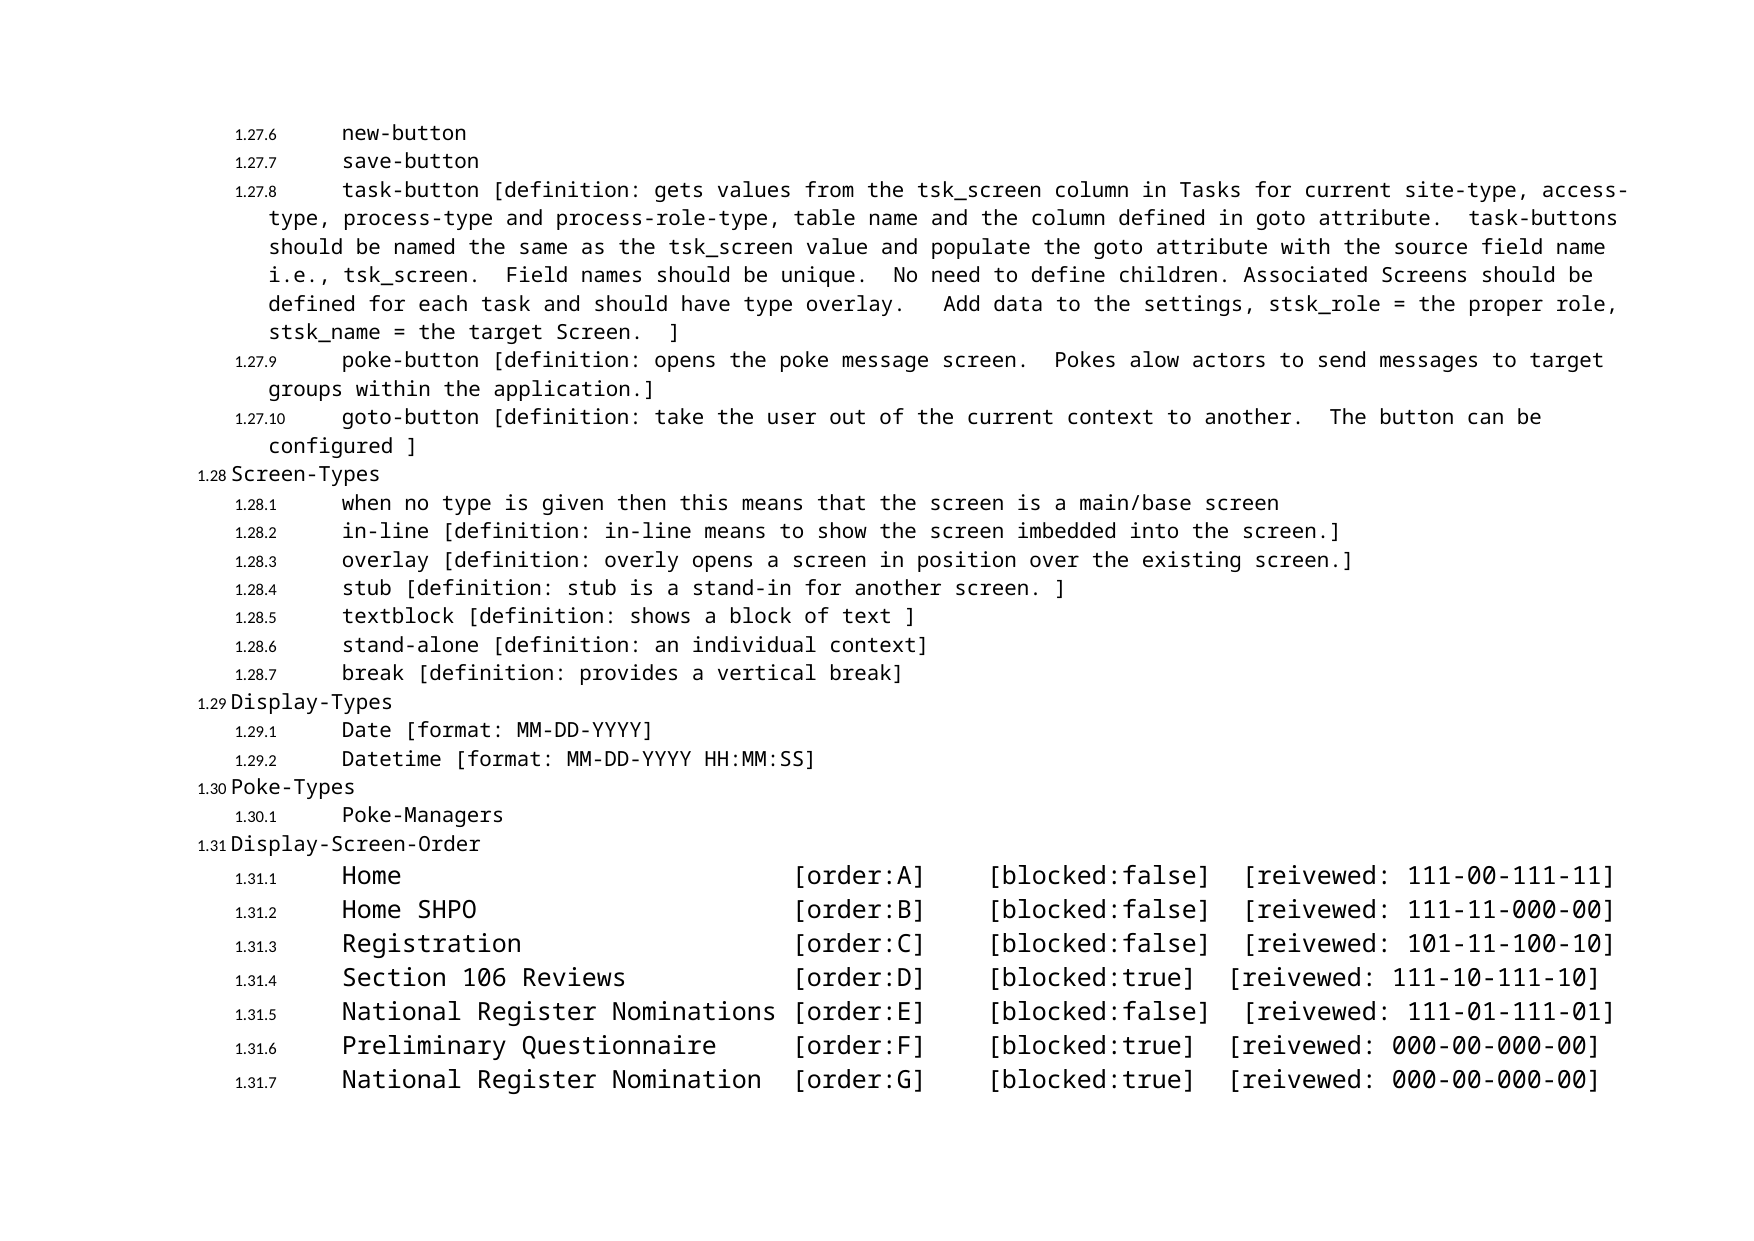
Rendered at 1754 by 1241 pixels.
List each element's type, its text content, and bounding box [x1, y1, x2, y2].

list National Register Nominations [order:E] [blocked:false] [reivewed: 111-01-111-01] [231, 994, 1636, 1028]
list new-button [231, 118, 1636, 147]
list break [definition: provides a vertical break] [231, 658, 1636, 687]
list National Register Nomination [order:G] [blocked:true] [reivewed: 000-00-000-00] [231, 1062, 1636, 1096]
list Registration [order:C] [blocked:false] [reivewed: 101-11-100-10] [231, 926, 1636, 960]
list Screen-Types [193, 459, 1636, 488]
list Poke-Types [193, 772, 1636, 801]
list save-button [231, 147, 1636, 175]
list stub [definition: stub is a stand-in for another screen. ] [231, 573, 1636, 602]
list Preliminary Questionnaire [order:F] [blocked:true] [reivewed: 000-00-000-00] [231, 1028, 1636, 1062]
list Home SHPO [order:B] [blocked:false] [reivewed: 111-11-000-00] [231, 892, 1636, 926]
list when no type is given then this means that the screen is a main/base screen [231, 488, 1636, 516]
list Section 106 Reviews [order:D] [blocked:true] [reivewed: 111-10-111-10] [231, 960, 1636, 994]
list poke-button [definition: opens the poke message screen. Pokes alow actors to send messages to target groups within the application.] [231, 346, 1636, 402]
list Home [order:A] [blocked:false] [reivewed: 111-00-111-11] [231, 857, 1636, 892]
list in-line [definition: in-line means to show the screen imbedded into the screen.] [231, 516, 1636, 545]
list Datetime [format: MM-DD-YYYY HH:MM:SS] [231, 744, 1636, 772]
list overlay [definition: overly opens a screen in position over the existing screen.] [231, 545, 1636, 573]
list Display-Screen-Order [193, 829, 1636, 857]
list goto-button [definition: take the user out of the current context to another. The button can be configured ] [231, 402, 1636, 459]
list Date [format: MM-DD-YYYY] [231, 715, 1636, 744]
list Display-Types [193, 687, 1636, 715]
list Poke-Managers [231, 801, 1636, 829]
list task-button [definition: gets values from the tsk_screen column in Tasks for current site-type, access-type, process-type and process-role-type, table name and the column defined in goto attribute. task-buttons should be named the same as the tsk_screen value and populate the goto attribute with the source field name i.e., tsk_screen. Field names should be unique. No need to define children. Associated Screens should be defined for each task and should have type overlay. Add data to the settings, stsk_role = the proper role, stsk_name = the target Screen. ] [231, 175, 1636, 346]
list textblock [definition: shows a block of text ] [231, 602, 1636, 630]
list stand-alone [definition: an individual context] [231, 630, 1636, 658]
